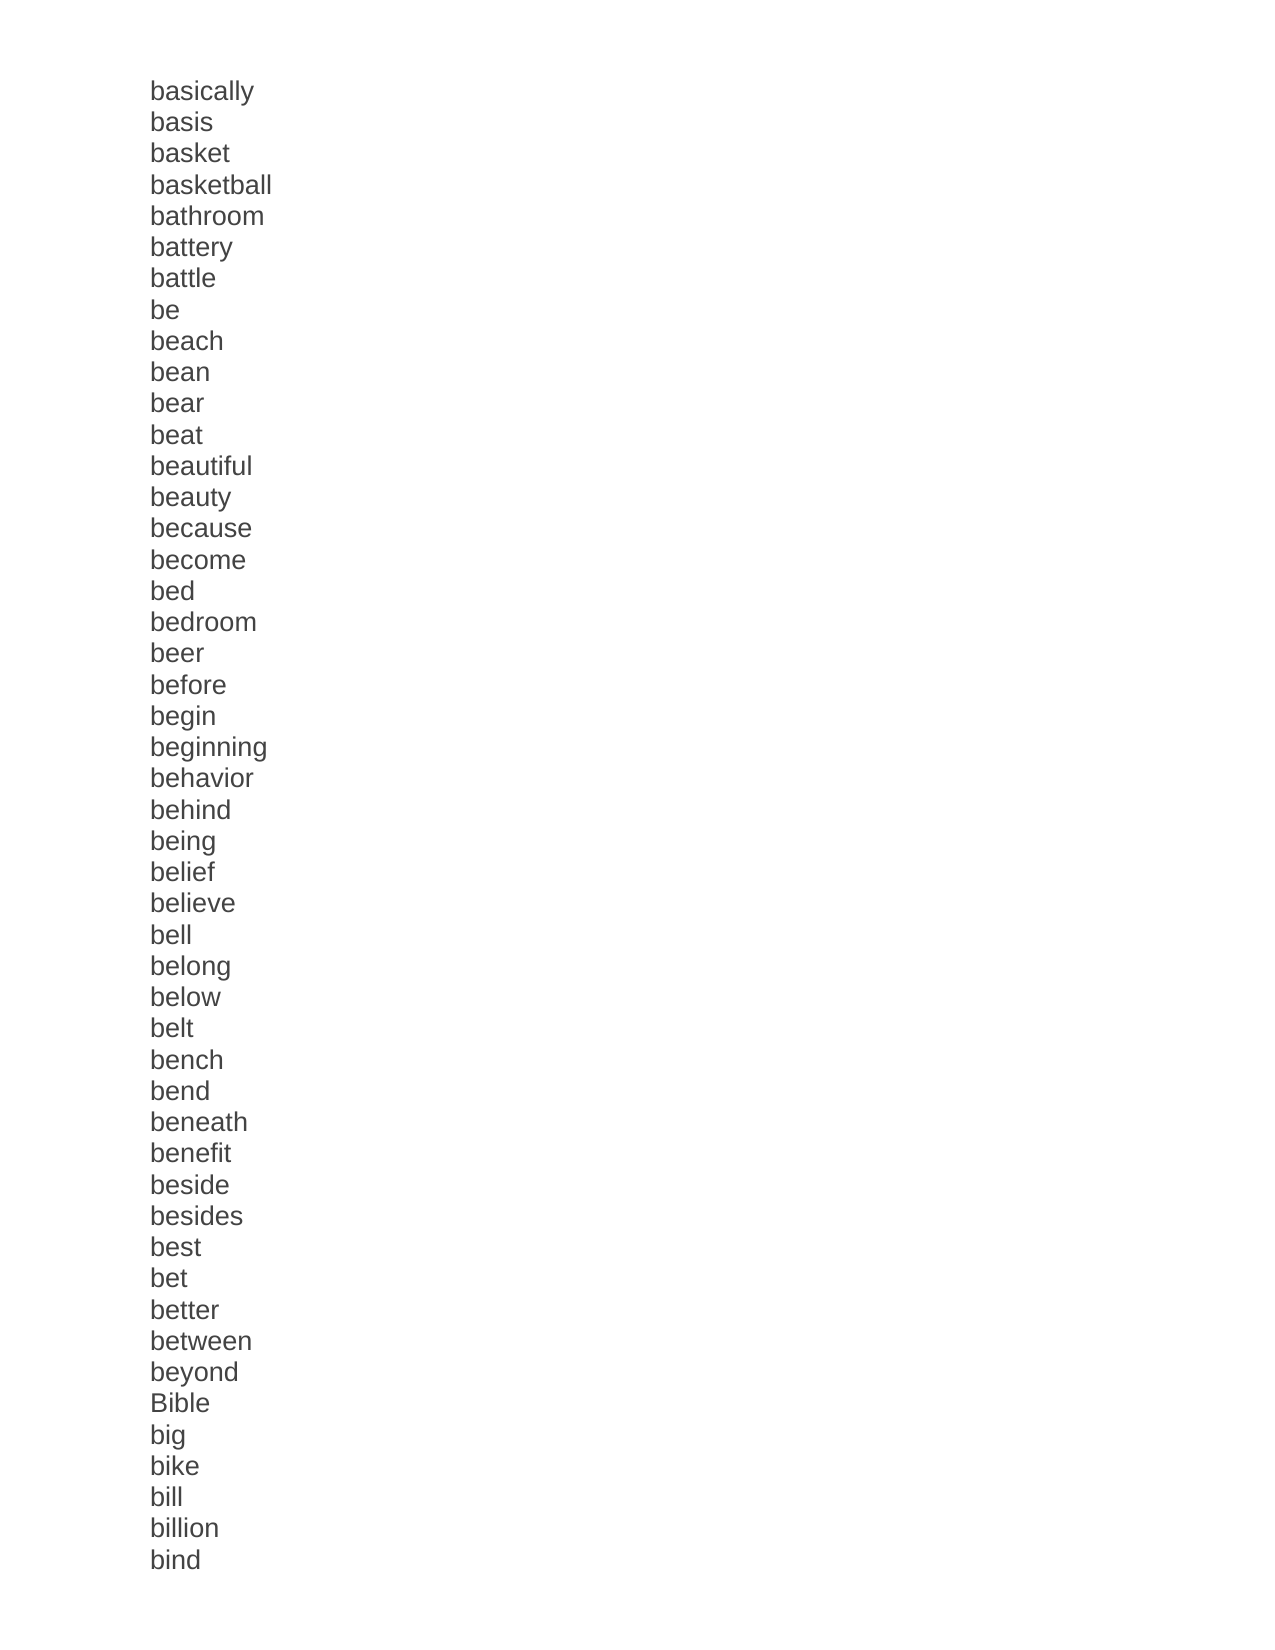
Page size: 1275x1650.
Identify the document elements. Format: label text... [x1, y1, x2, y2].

text bike [150, 1450, 1125, 1481]
text bet [150, 1262, 1125, 1294]
text beautiful [150, 450, 1125, 481]
text between [150, 1325, 1125, 1356]
text begin [150, 700, 1125, 731]
text big [150, 1419, 1125, 1450]
text Bible [150, 1387, 1125, 1419]
text battery [150, 231, 1125, 262]
text behavior [150, 762, 1125, 794]
text bend [150, 1075, 1125, 1106]
text beginning [150, 731, 1125, 762]
text beat [150, 419, 1125, 450]
text bench [150, 1044, 1125, 1075]
text belong [150, 950, 1125, 981]
text be [150, 294, 1125, 325]
text besides [150, 1200, 1125, 1231]
text battle [150, 262, 1125, 294]
text basis [150, 106, 1125, 137]
text beauty [150, 481, 1125, 512]
text belief [150, 856, 1125, 887]
text before [150, 669, 1125, 700]
text bell [150, 919, 1125, 950]
text bear [150, 387, 1125, 419]
text being [150, 825, 1125, 856]
text behind [150, 794, 1125, 825]
text benefit [150, 1137, 1125, 1169]
text believe [150, 887, 1125, 919]
text belt [150, 1012, 1125, 1044]
text basically [150, 75, 1125, 106]
text billion [150, 1512, 1125, 1544]
text bed [150, 575, 1125, 606]
text beneath [150, 1106, 1125, 1137]
text better [150, 1294, 1125, 1325]
text bathroom [150, 200, 1125, 231]
text bill [150, 1481, 1125, 1512]
text below [150, 981, 1125, 1012]
text beyond [150, 1356, 1125, 1387]
text bind [150, 1544, 1125, 1575]
text best [150, 1231, 1125, 1262]
text beach [150, 325, 1125, 356]
text bedroom [150, 606, 1125, 637]
text because [150, 512, 1125, 544]
text become [150, 544, 1125, 575]
text beside [150, 1169, 1125, 1200]
text basket [150, 137, 1125, 169]
text bean [150, 356, 1125, 387]
text beer [150, 637, 1125, 669]
text basketball [150, 169, 1125, 200]
